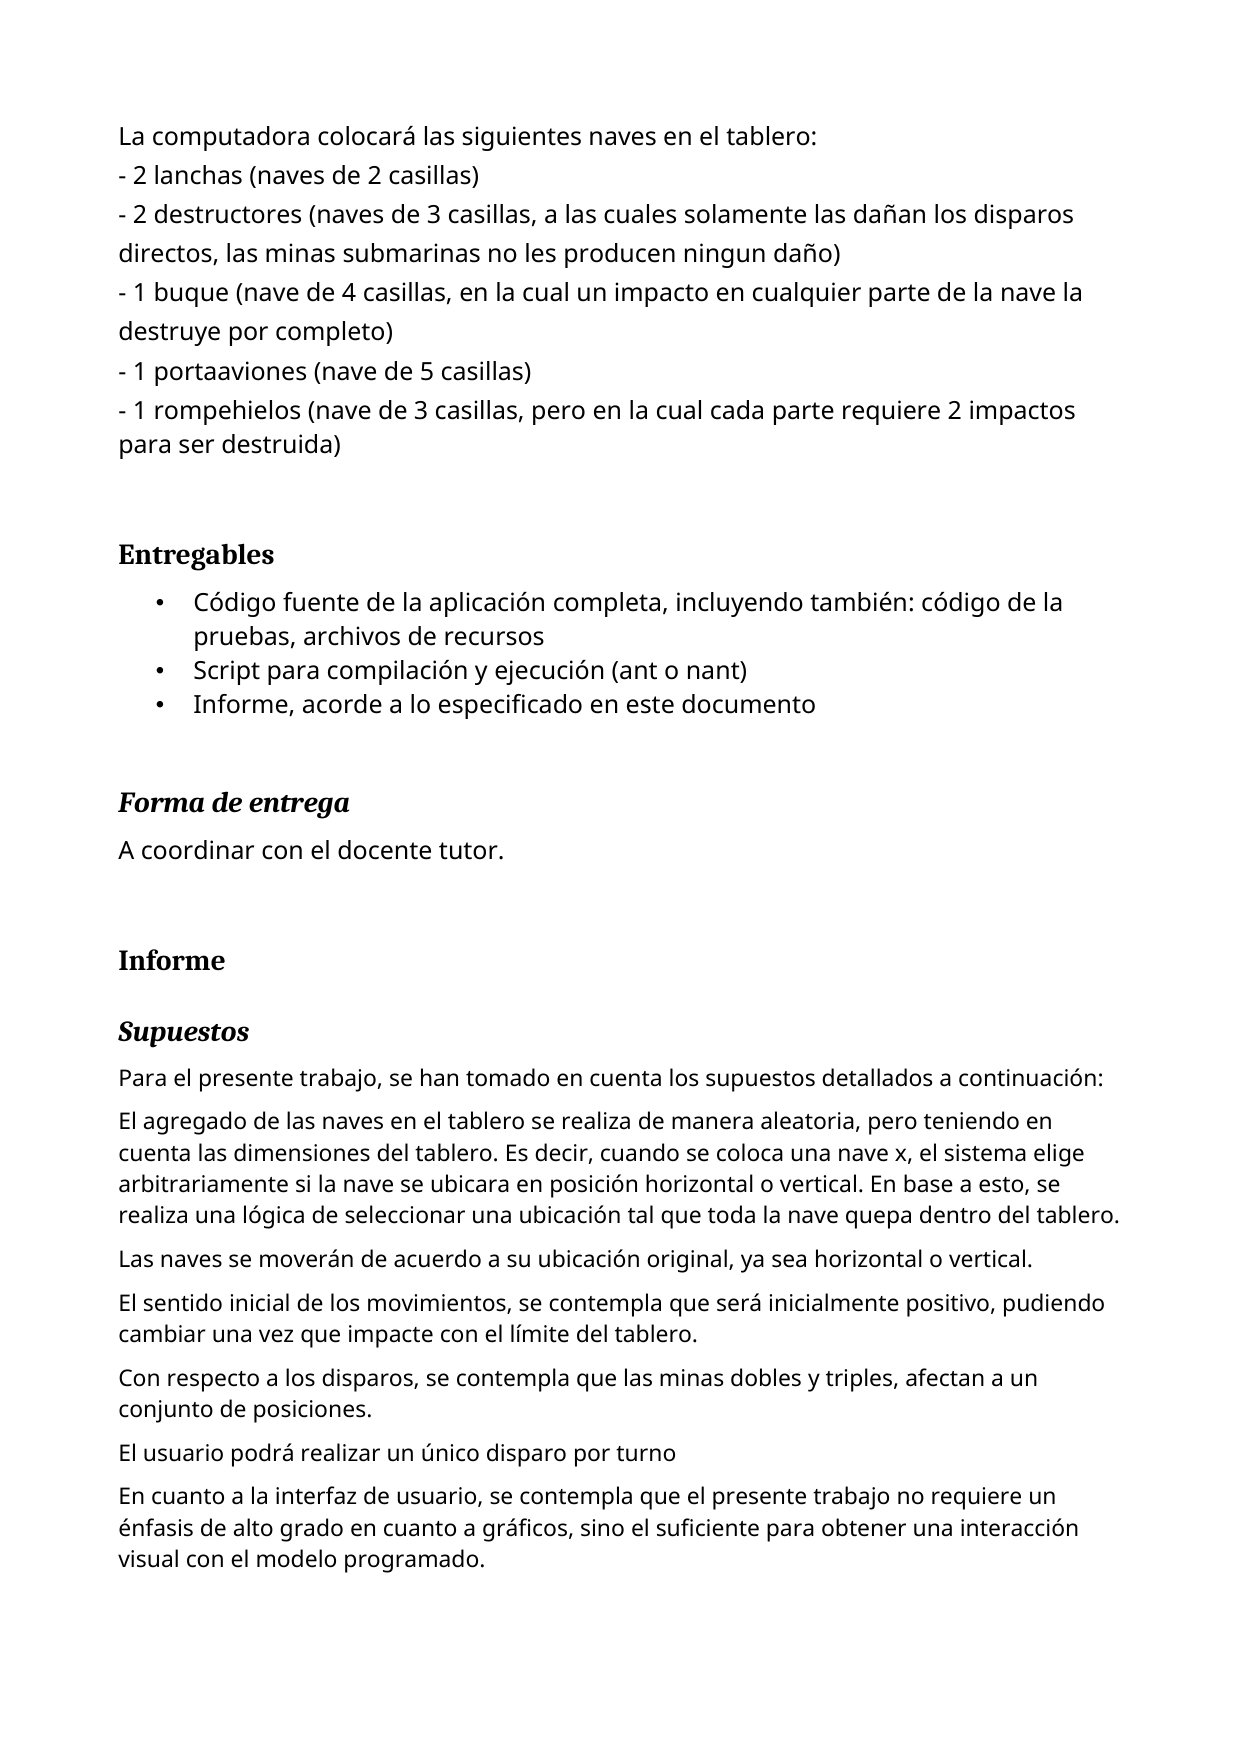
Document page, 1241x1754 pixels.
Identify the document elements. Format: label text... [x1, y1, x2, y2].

text Las naves se moverán de acuerdo a su ubicación original, ya sea horizontal o vertical. [118, 1243, 1122, 1274]
text El sentido inicial de los movimientos, se contempla que será inicialmente positivo, pudiendo cambiar una vez que impacte con el límite del tablero. [118, 1286, 1122, 1349]
list Script para compilación y ejecución (ant o nant) [156, 653, 1122, 687]
text - 1 buque (nave de 4 casillas, en la cual un impacto en cualquier parte de la nave la destruye por completo) [118, 275, 1122, 348]
text Supuestos [118, 1015, 1122, 1049]
text - 1 rompehielos (nave de 3 casillas, pero en la cual cada parte requiere 2 impactos para ser destruida) [118, 392, 1122, 460]
text Para el presente trabajo, se han tomado en cuenta los supuestos detallados a continuación: [118, 1061, 1122, 1093]
text En cuanto a la interfaz de usuario, se contempla que el presente trabajo no requiere un énfasis de alto grado en cuanto a gráficos, sino el suficiente para obtener una interacción visual con el modelo programado. [118, 1480, 1122, 1574]
text La computadora colocará las siguientes naves en el tablero: [118, 118, 1122, 152]
list Código fuente de la aplicación completa, incluyendo también: código de la pruebas, archivos de recursos [156, 584, 1122, 653]
text Entregables [118, 538, 1122, 572]
text - 1 portaaviones (nave de 5 casillas) [118, 353, 1122, 387]
text Informe [118, 944, 1122, 978]
text El agregado de las naves en el tablero se realiza de manera aleatoria, pero teniendo en cuenta las dimensiones del tablero. Es decir, cuando se coloca una nave x, el sistema elige arbitrariamente si la nave se ubicara en posición horizontal o vertical. En base a esto, se realiza una lógica de seleccionar una ubicación tal que toda la nave quepa dentro del tablero. [118, 1105, 1122, 1230]
text Con respecto a los disparos, se contempla que las minas dobles y triples, afectan a un conjunto de posiciones. [118, 1361, 1122, 1424]
text El usuario podrá realizar un único disparo por turno [118, 1436, 1122, 1468]
text - 2 lanchas (naves de 2 casillas) [118, 157, 1122, 191]
text - 2 destructores (naves de 3 casillas, a las cuales solamente las dañan los disparos directos, las minas submarinas no les producen ningun daño) [118, 196, 1122, 270]
list Informe, acorde a lo especificado en este documento [156, 687, 1122, 721]
text Forma de entrega [118, 786, 1122, 820]
text A coordinar con el docente tutor. [118, 832, 1122, 866]
